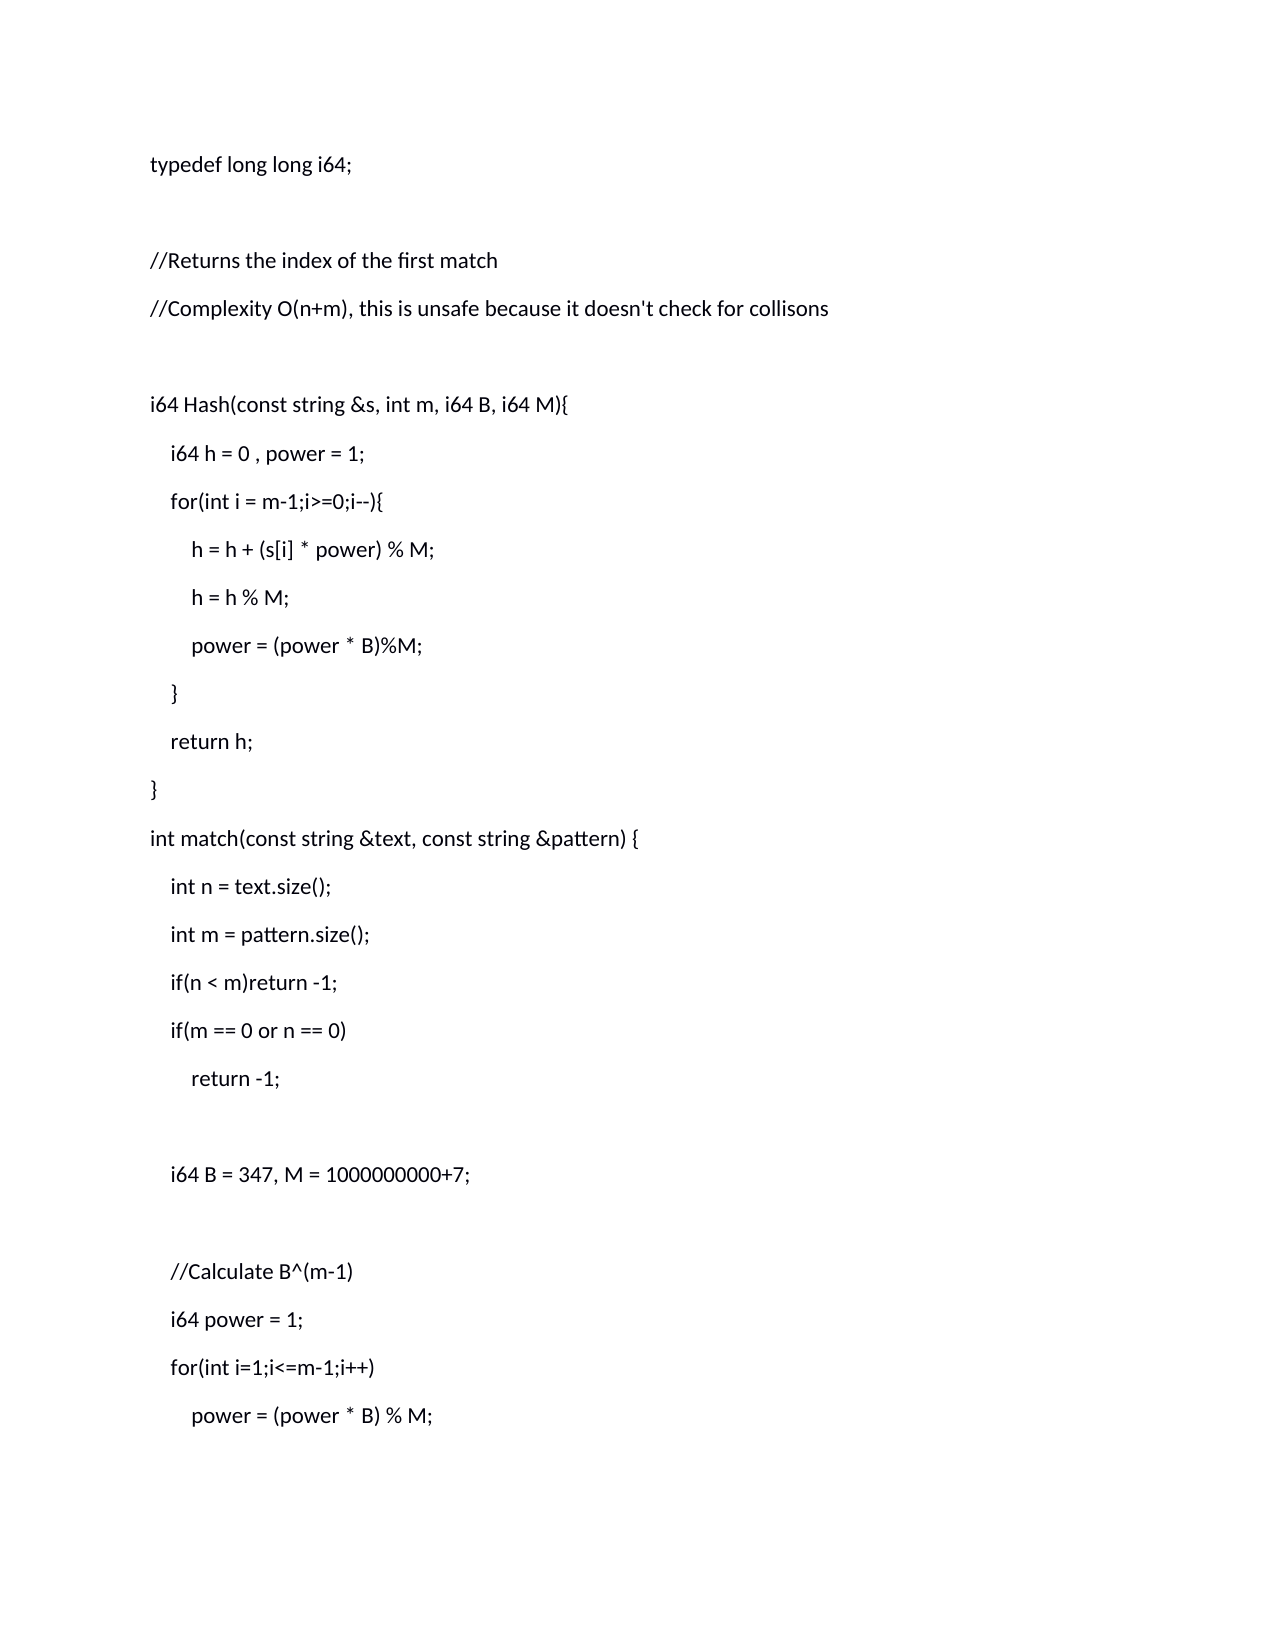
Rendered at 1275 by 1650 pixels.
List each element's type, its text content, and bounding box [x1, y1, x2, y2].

text int match(const string &text, const string &pattern) { [150, 824, 1125, 852]
text i64 B = 347, M = 1000000000+7; [150, 1161, 1125, 1189]
text for(int i = m-1;i>=0;i--){ [150, 487, 1125, 515]
text //Complexity O(n+m), this is unsafe because it doesn't check for collisons [150, 294, 1125, 322]
text return h; [150, 727, 1125, 756]
text power = (power * B)%M; [150, 631, 1125, 659]
text typedef long long i64; [150, 150, 1125, 178]
text if(n < m)return -1; [150, 968, 1125, 996]
text return -1; [150, 1064, 1125, 1092]
text } [150, 679, 1125, 707]
text h = h % M; [150, 583, 1125, 611]
text int m = pattern.size(); [150, 920, 1125, 948]
text } [150, 776, 1125, 804]
text i64 power = 1; [150, 1305, 1125, 1333]
text //Calculate B^(m-1) [150, 1257, 1125, 1285]
text for(int i=1;i<=m-1;i++) [150, 1353, 1125, 1381]
text power = (power * B) % M; [150, 1401, 1125, 1429]
text int n = text.size(); [150, 872, 1125, 900]
text //Returns the index of the first match [150, 246, 1125, 274]
text i64 h = 0 , power = 1; [150, 439, 1125, 467]
text i64 Hash(const string &s, int m, i64 B, i64 M){ [150, 391, 1125, 419]
text h = h + (s[i] * power) % M; [150, 535, 1125, 563]
text if(m == 0 or n == 0) [150, 1016, 1125, 1044]
